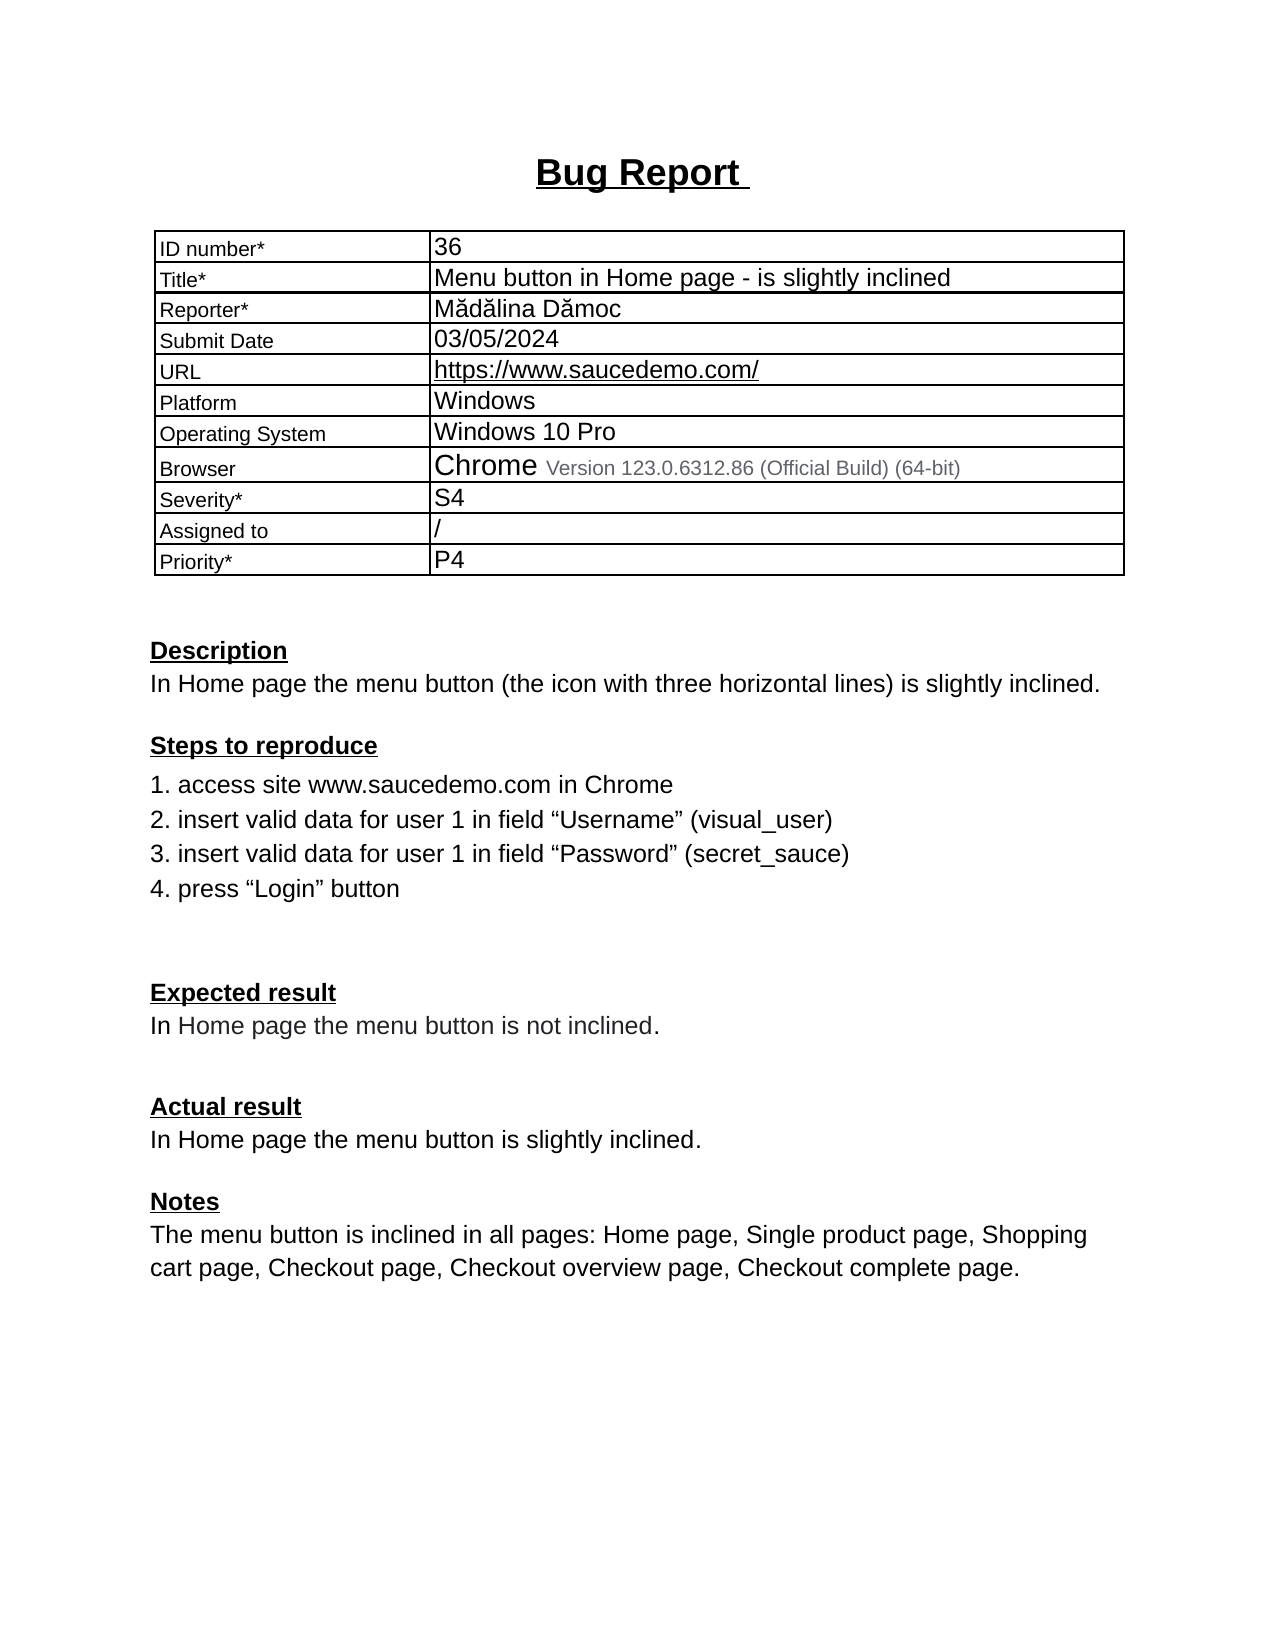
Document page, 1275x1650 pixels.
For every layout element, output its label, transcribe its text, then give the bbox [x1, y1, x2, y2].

text Notes [150, 1187, 1125, 1215]
text In Home page the menu button is not inclined. [150, 1011, 1125, 1040]
table_cell Windows 10 Pro [431, 417, 1123, 446]
table_cell Reporter* [156, 294, 429, 322]
table_cell 03/05/2024 [431, 324, 1123, 353]
table_cell / [431, 514, 1123, 543]
text In Home page the menu button is slightly inclined. [150, 1125, 1125, 1154]
table_cell P4 [431, 545, 1123, 574]
table_cell https://www.saucedemo.com/ [431, 355, 1123, 384]
table_cell Severity* [156, 483, 429, 512]
table_cell Windows [431, 386, 1123, 415]
table_cell Mădălina Dămoc [431, 294, 1123, 322]
text 1. access site www.saucedemo.com in Chrome [150, 770, 1125, 799]
text In Home page the menu button (the icon with three horizontal lines) is slightly inclined. [150, 669, 1125, 698]
text The menu button is inclined in all pages: Home page, Single product page, Shopping cart page, Checkout page, Checkout overview page, Checkout complete page. [150, 1220, 1125, 1281]
table_header ID number* [156, 232, 429, 261]
table_cell S4 [431, 483, 1123, 512]
text Expected result [150, 978, 1125, 1007]
text Bug Report [150, 150, 1125, 193]
table_cell Submit Date [156, 324, 429, 353]
table_header 36 [431, 232, 1123, 261]
text Description [150, 636, 1125, 665]
table_cell Title* [156, 263, 429, 291]
table_cell Browser [156, 448, 429, 481]
table_cell Platform [156, 386, 429, 415]
table_cell Chrome Version 123.0.6312.86 (Official Build) (64-bit) [431, 448, 1123, 481]
table_cell Assigned to [156, 514, 429, 543]
text 2. insert valid data for user 1 in field “Username” (visual_user) [150, 805, 1125, 833]
table_cell Operating System [156, 417, 429, 446]
text Actual result [150, 1092, 1125, 1121]
table_cell URL [156, 355, 429, 384]
text 4. press “Login” button [150, 874, 1125, 903]
text Steps to reproduce [150, 731, 1125, 760]
table_cell Priority* [156, 545, 429, 574]
text 3. insert valid data for user 1 in field “Password” (secret_sauce) [150, 839, 1125, 868]
table_cell Menu button in Home page - is slightly inclined [431, 263, 1123, 291]
